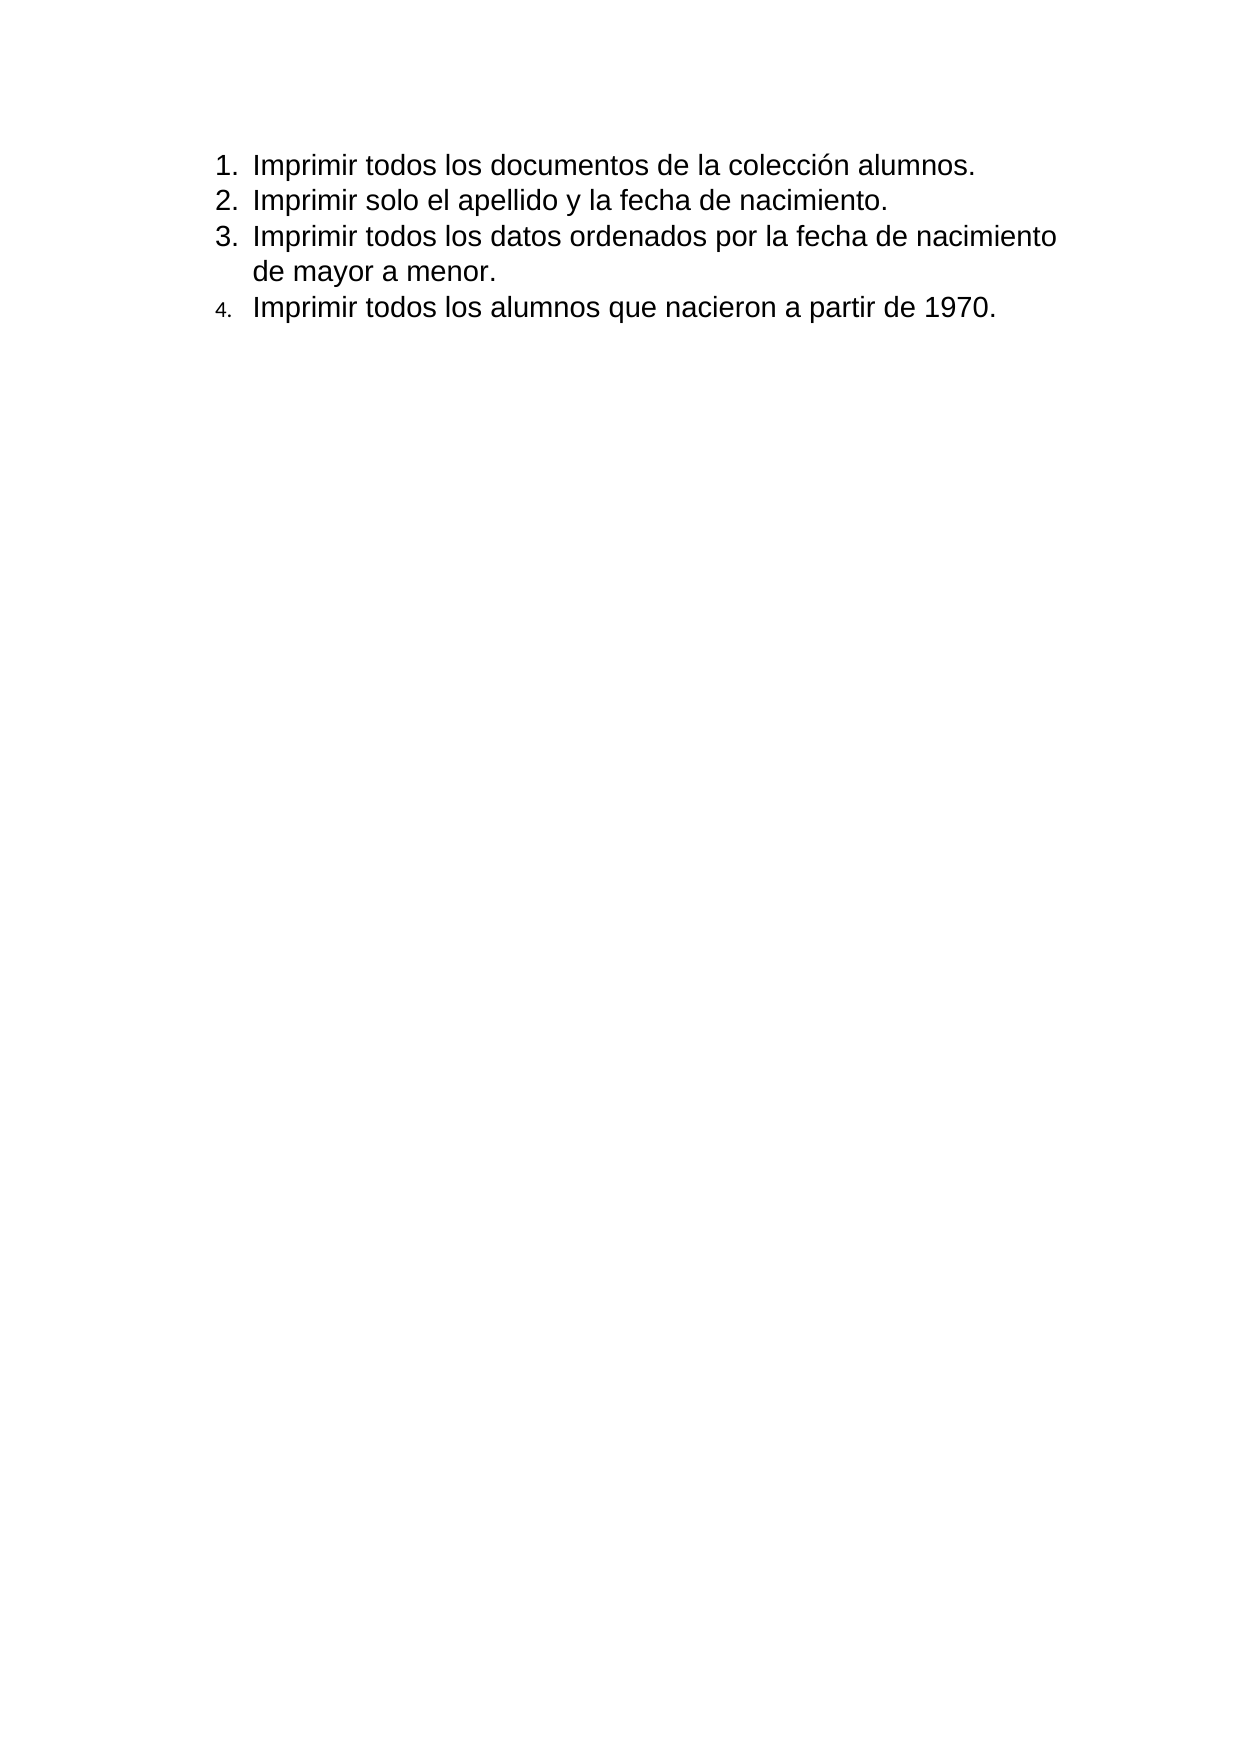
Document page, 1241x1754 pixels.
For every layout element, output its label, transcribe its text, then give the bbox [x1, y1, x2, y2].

list Imprimir todos los datos ordenados por la fecha de nacimiento de mayor a menor. [215, 219, 1063, 288]
list Imprimir todos los documentos de la colección alumnos. [215, 148, 1063, 181]
list Imprimir todos los alumnos que nacieron a partir de 1970. [215, 290, 1063, 323]
list Imprimir solo el apellido y la fecha de nacimiento. [215, 183, 1063, 217]
